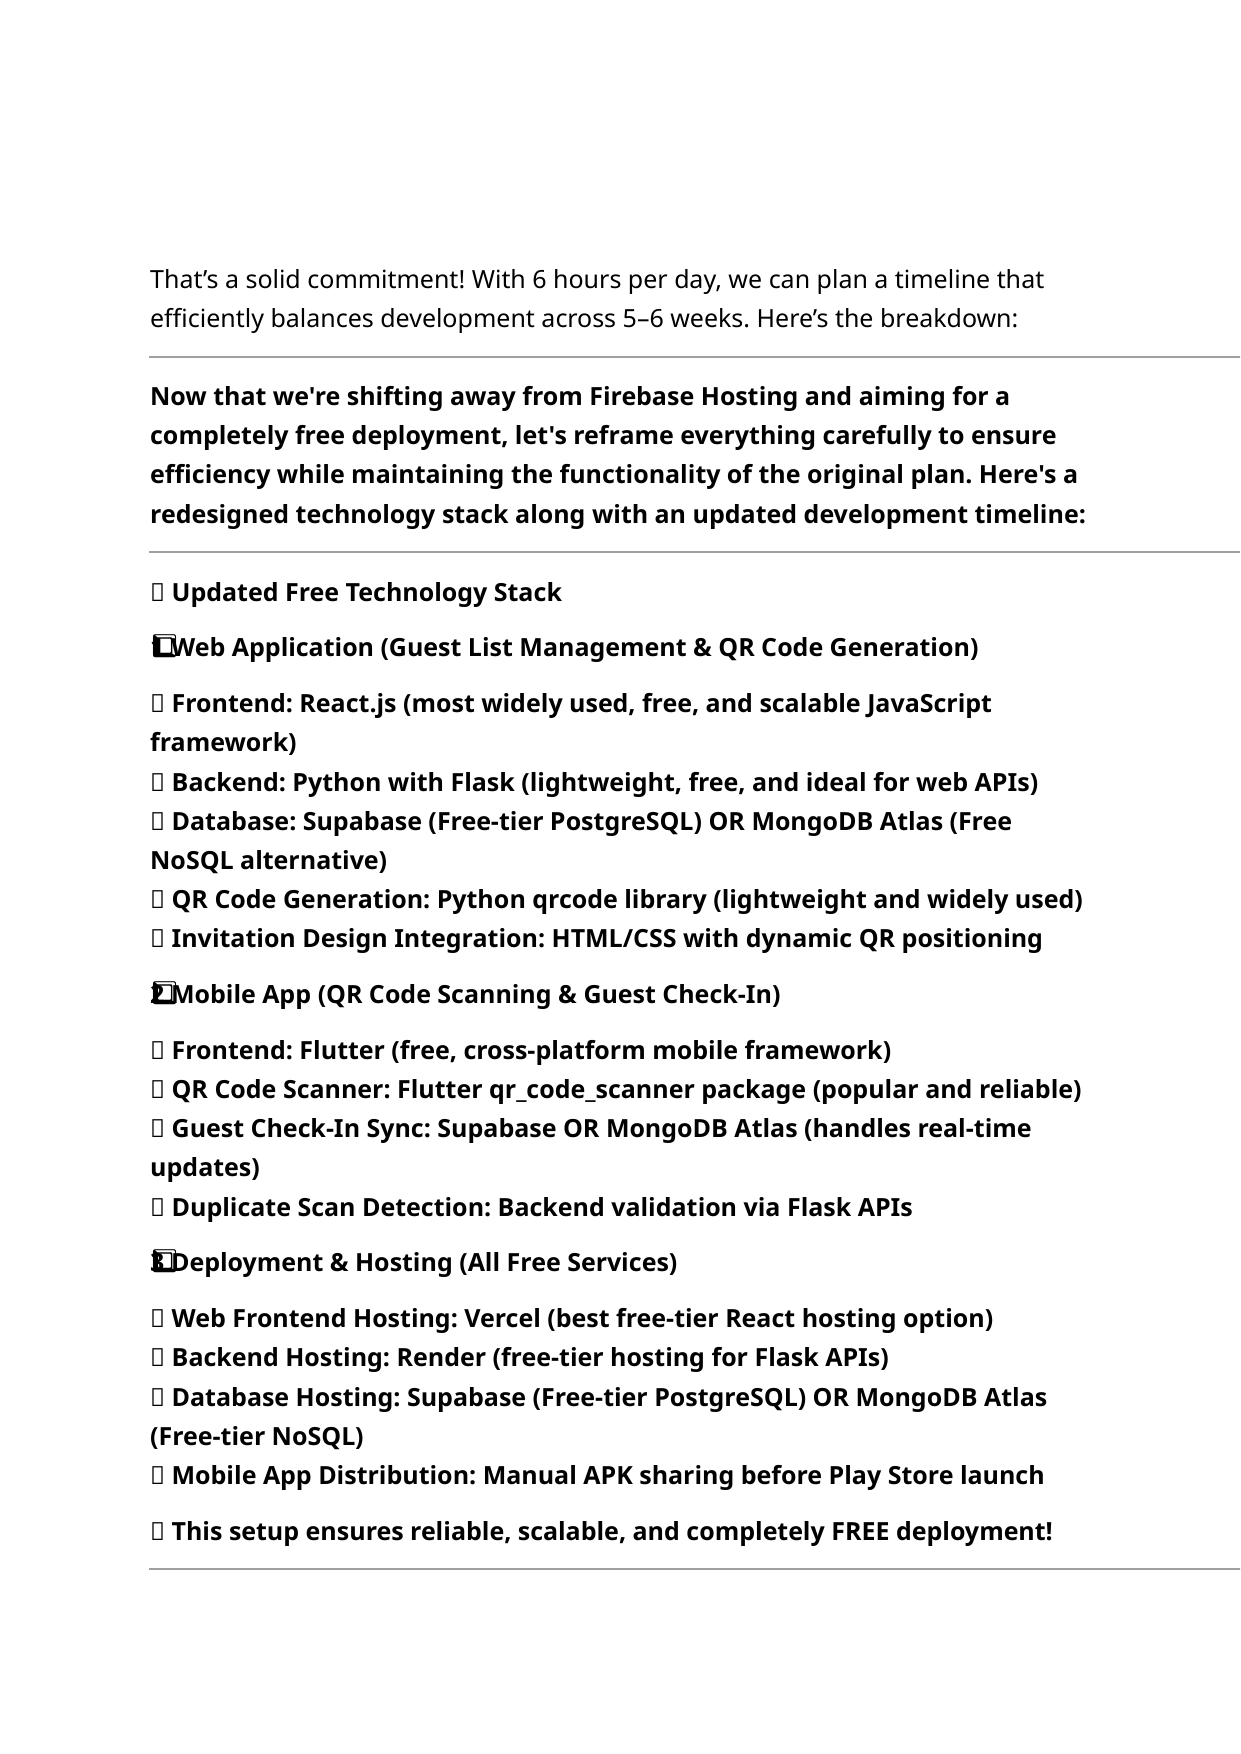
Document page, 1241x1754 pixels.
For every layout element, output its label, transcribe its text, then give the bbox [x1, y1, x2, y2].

text ✅ Frontend: React.js (most widely used, free, and scalable JavaScript framework) ✅ Backend: Python with Flask (lightweight, free, and ideal for web APIs) ✅ Database: Supabase (Free-tier PostgreSQL) OR MongoDB Atlas (Free NoSQL alternative) ✅ QR Code Generation: Python qrcode library (lightweight and widely used) ✅ Invitation Design Integration: HTML/CSS with dynamic QR positioning [150, 686, 1090, 955]
text 1️⃣ Web Application (Guest List Management & QR Code Generation) [150, 630, 1090, 664]
text Now that we're shifting away from Firebase Hosting and aiming for a completely free deployment, let's reframe everything carefully to ensure efficiency while maintaining the functionality of the original plan. Here's a redesigned technology stack along with an updated development timeline: [150, 379, 1090, 530]
text 2️⃣ Mobile App (QR Code Scanning & Guest Check-In) [150, 977, 1090, 1011]
text 3️⃣ Deployment & Hosting (All Free Services) [150, 1245, 1090, 1279]
text ✅ Web Frontend Hosting: Vercel (best free-tier React hosting option) ✅ Backend Hosting: Render (free-tier hosting for Flask APIs) ✅ Database Hosting: Supabase (Free-tier PostgreSQL) OR MongoDB Atlas (Free-tier NoSQL) ✅ Mobile App Distribution: Manual APK sharing before Play Store launch [150, 1301, 1090, 1492]
text That’s a solid commitment! With 6 hours per day, we can plan a timeline that efficiently balances development across 5–6 weeks. Here’s the breakdown: [150, 262, 1090, 335]
text 🚀 This setup ensures reliable, scalable, and completely FREE deployment! [150, 1513, 1090, 1547]
text ✅ Frontend: Flutter (free, cross-platform mobile framework) ✅ QR Code Scanner: Flutter qr_code_scanner package (popular and reliable) ✅ Guest Check-In Sync: Supabase OR MongoDB Atlas (handles real-time updates) ✅ Duplicate Scan Detection: Backend validation via Flask APIs [150, 1032, 1090, 1223]
text 🔹 Updated Free Technology Stack [150, 574, 1090, 608]
